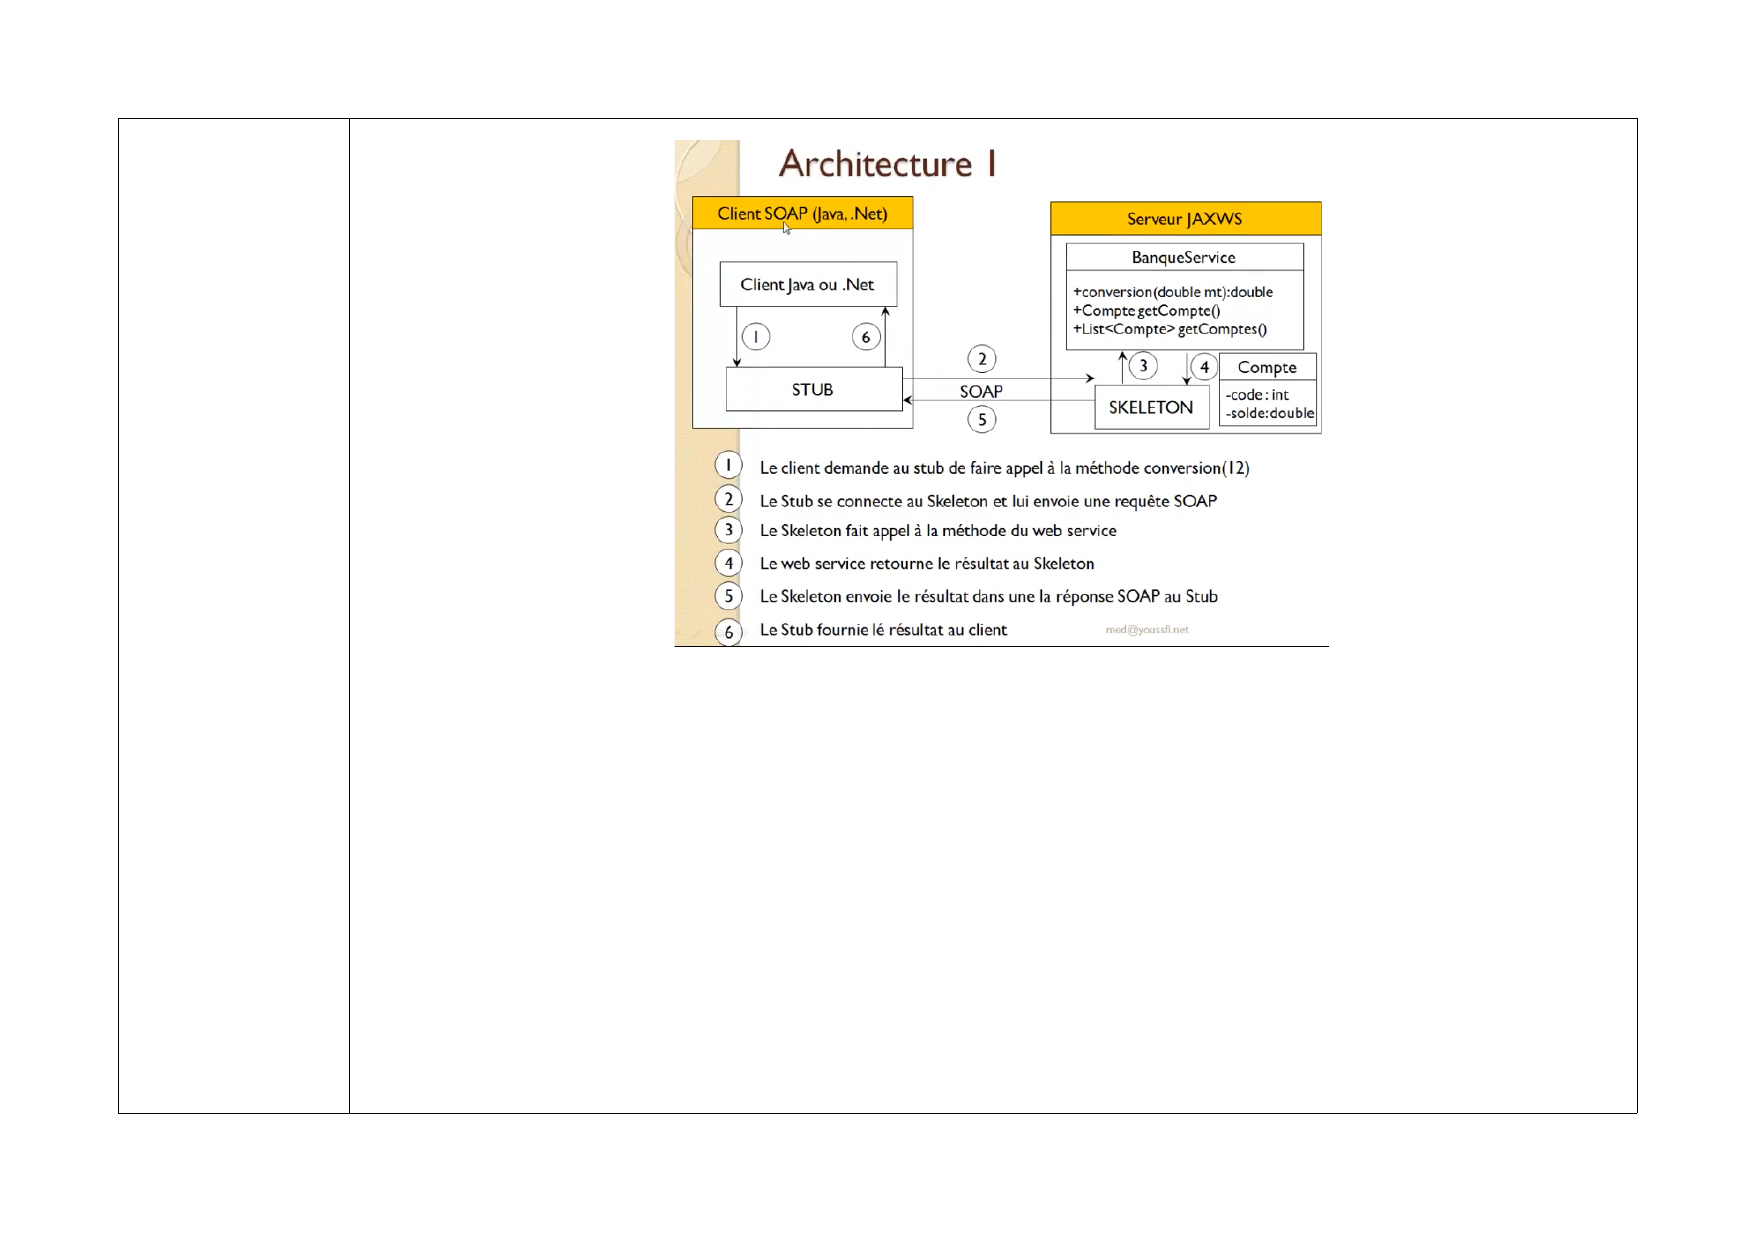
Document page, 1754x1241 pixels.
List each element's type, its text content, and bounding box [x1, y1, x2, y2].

picture [674, 140, 1329, 647]
table_cell 24:25 [119, 119, 349, 1113]
table_cell Logique utilisée [350, 119, 1637, 1113]
